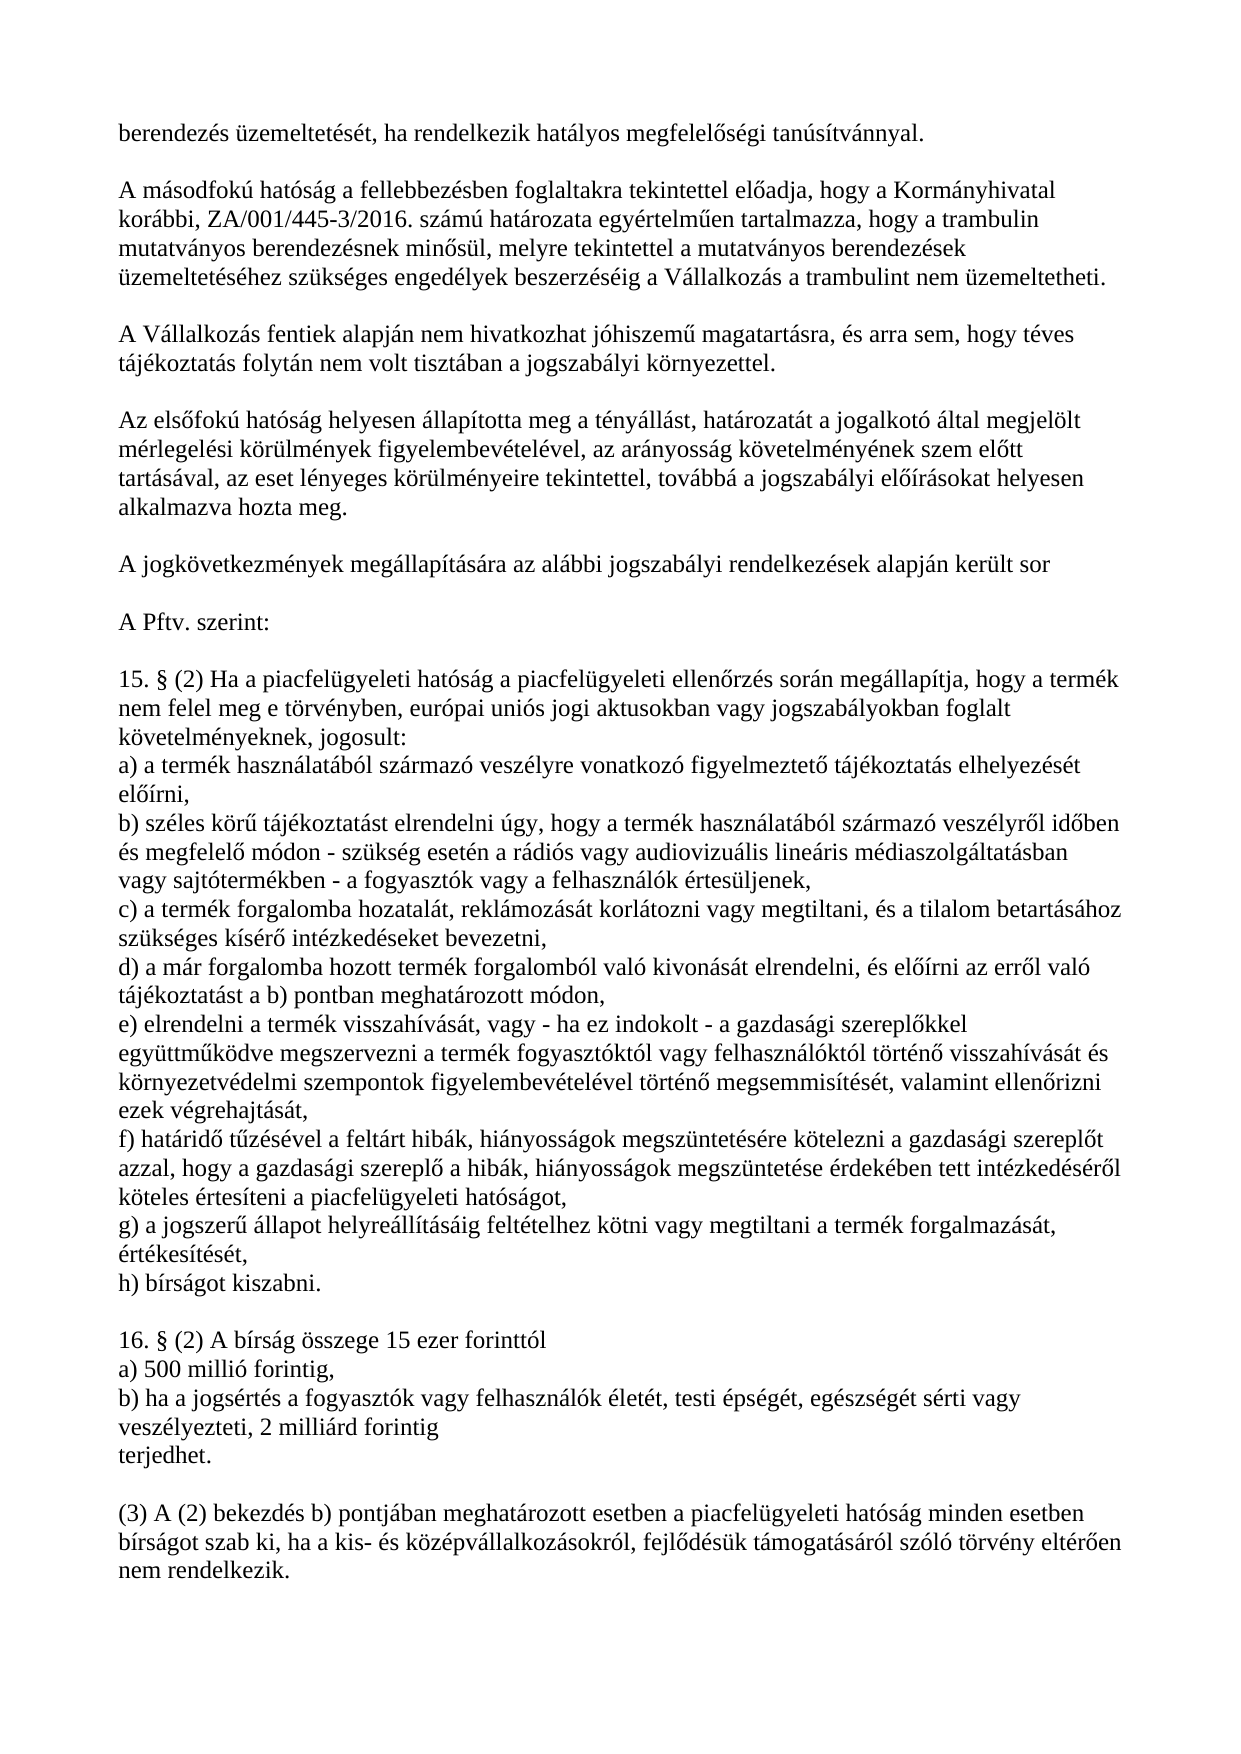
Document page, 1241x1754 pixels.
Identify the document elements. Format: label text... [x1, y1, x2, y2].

text berendezés üzemeltetését, ha rendelkezik hatályos megfelelőségi tanúsítvánnyal. A másodfokú hatóság a fellebbezésben foglaltakra tekintettel előadja, hogy a Kormányhivatal korábbi, ZA/001/445-3/2016. számú határozata egyértelműen tartalmazza, hogy a trambulin mutatványos berendezésnek minősül, melyre tekintettel a mutatványos berendezések üzemeltetéséhez szükséges engedélyek beszerzéséig a Vállalkozás a trambulint nem üzemeltetheti. A Vállalkozás fentiek alapján nem hivatkozhat jóhiszemű magatartásra, és arra sem, hogy téves tájékoztatás folytán nem volt tisztában a jogszabályi környezettel. Az elsőfokú hatóság helyesen állapította meg a tényállást, határozatát a jogalkotó által megjelölt mérlegelési körülmények figyelembevételével, az arányosság követelményének szem előtt tartásával, az eset lényeges körülményeire tekintettel, továbbá a jogszabályi előírásokat helyesen alkalmazva hozta meg. A jogkövetkezmények megállapítására az alábbi jogszabályi rendelkezések alapján került sor A Pftv. szerint: 15. § (2) Ha a piacfelügyeleti hatóság a piacfelügyeleti ellenőrzés során megállapítja, hogy a termék nem felel meg e törvényben, európai uniós jogi aktusokban vagy jogszabályokban foglalt követelményeknek, jogosult: a) a termék használatából származó veszélyre vonatkozó figyelmeztető tájékoztatás elhelyezését előírni, b) széles körű tájékoztatást elrendelni úgy, hogy a termék használatából származó veszélyről időben és megfelelő módon - szükség esetén a rádiós vagy audiovizuális lineáris médiaszolgáltatásban vagy sajtótermékben - a fogyasztók vagy a felhasználók értesüljenek, c) a termék forgalomba hozatalát, reklámozását korlátozni vagy megtiltani, és a tilalom betartásához szükséges kísérő intézkedéseket bevezetni, d) a már forgalomba hozott termék forgalomból való kivonását elrendelni, és előírni az erről való tájékoztatást a b) pontban meghatározott módon, e) elrendelni a termék visszahívását, vagy - ha ez indokolt - a gazdasági szereplőkkel együttműködve megszervezni a termék fogyasztóktól vagy felhasználóktól történő visszahívását és környezetvédelmi szempontok figyelembevételével történő megsemmisítését, valamint ellenőrizni ezek végrehajtását, f) határidő tűzésével a feltárt hibák, hiányosságok megszüntetésére kötelezni a gazdasági szereplőt azzal, hogy a gazdasági szereplő a hibák, hiányosságok megszüntetése érdekében tett intézkedéséről köteles értesíteni a piacfelügyeleti hatóságot, g) a jogszerű állapot helyreállításáig feltételhez kötni vagy megtiltani a termék forgalmazását, értékesítését, h) bírságot kiszabni. 16. § (2) A bírság összege 15 ezer forinttól a) 500 millió forintig, b) ha a jogsértés a fogyasztók vagy felhasználók életét, testi épségét, egészségét sérti vagy veszélyezteti, 2 milliárd forintig terjedhet. (3) A (2) bekezdés b) pontjában meghatározott esetben a piacfelügyeleti hatóság minden esetben bírságot szab ki, ha a kis- és középvállalkozásokról, fejlődésük támogatásáról szóló törvény eltérően nem rendelkezik. [118, 118, 1122, 1613]
